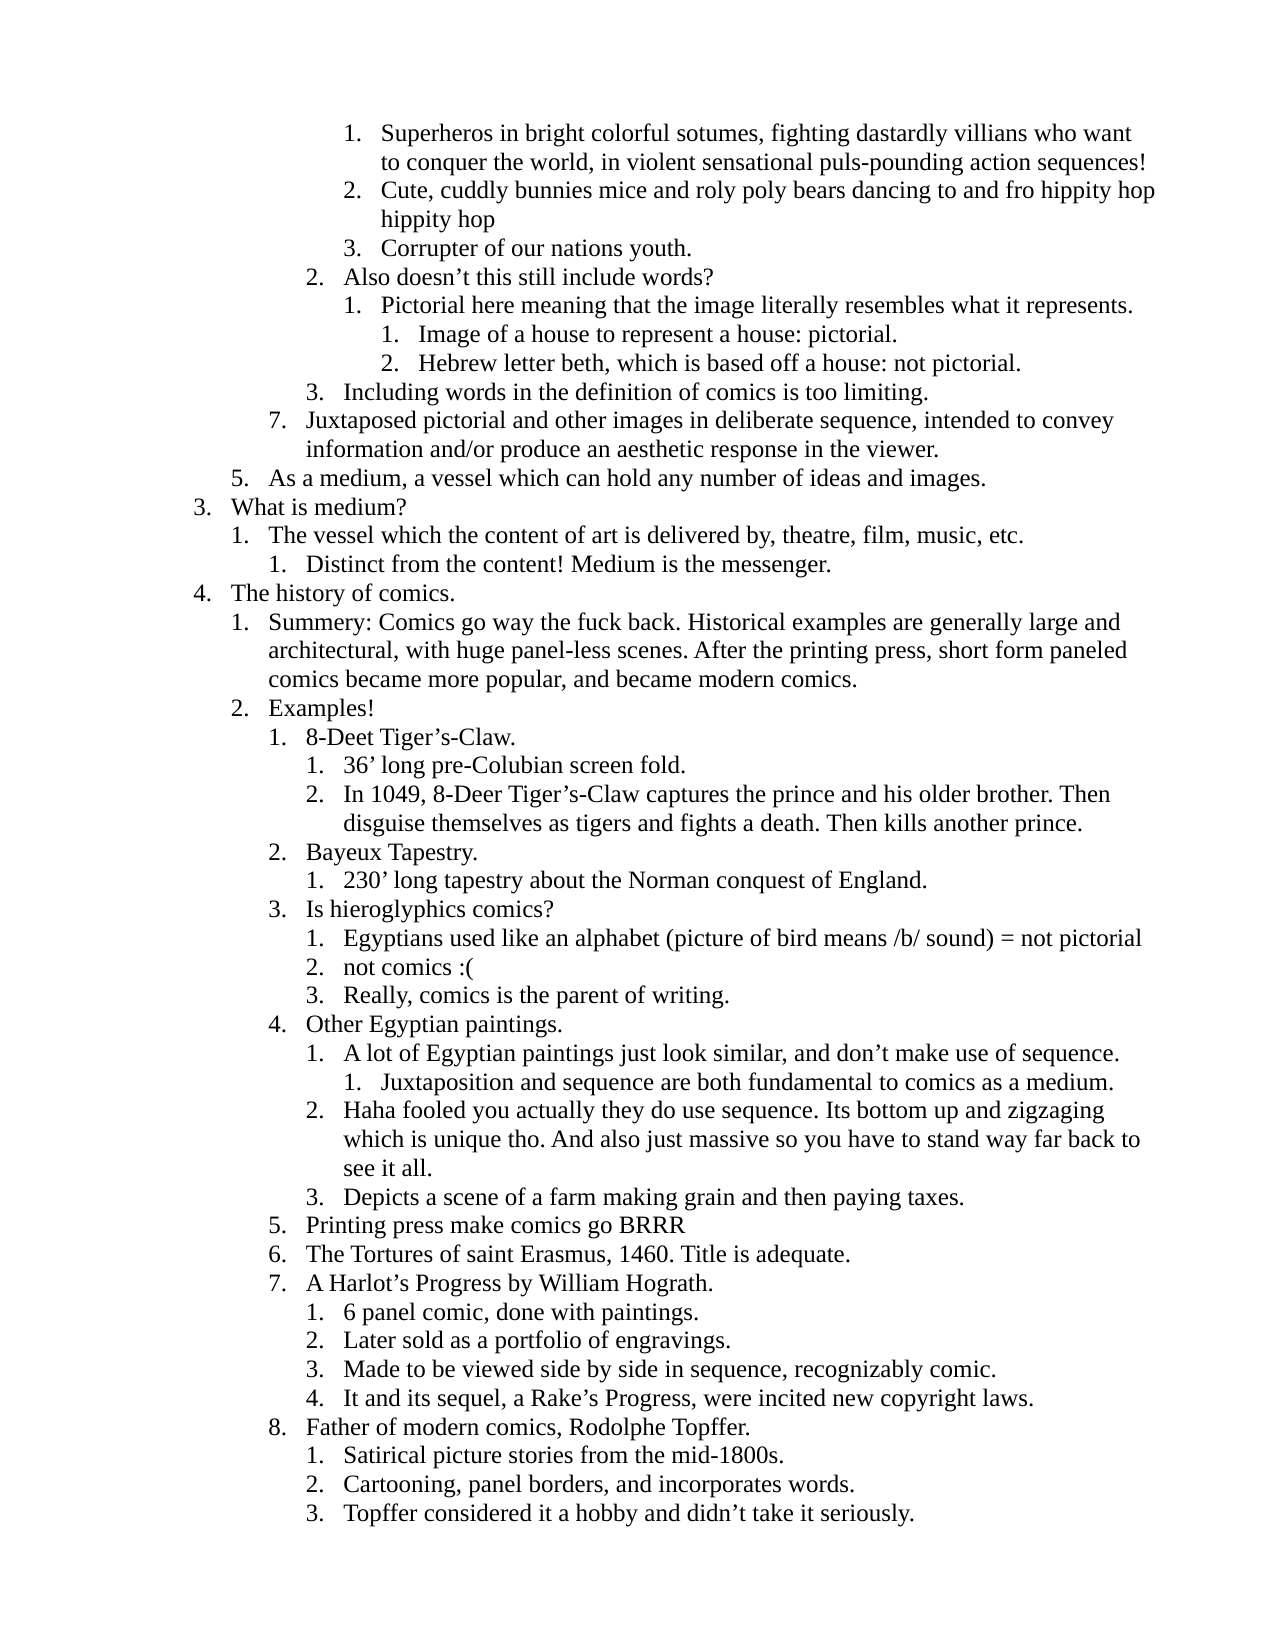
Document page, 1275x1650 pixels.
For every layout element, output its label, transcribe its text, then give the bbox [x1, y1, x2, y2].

list The history of comics. [193, 578, 1157, 607]
list A lot of Egyptian paintings just look similar, and don’t make use of sequence. [306, 1038, 1157, 1067]
list Examples! [231, 693, 1157, 722]
list A Harlot’s Progress by William Hograth. [268, 1268, 1157, 1297]
list 8-Deet Tiger’s-Claw. [268, 722, 1157, 751]
list 6 panel comic, done with paintings. [306, 1297, 1157, 1326]
list Topffer considered it a hobby and didn’t take it seriously. [306, 1498, 1157, 1527]
list Depicts a scene of a farm making grain and then paying taxes. [306, 1182, 1157, 1211]
list Image of a house to represent a house: pictorial. [381, 319, 1157, 348]
list Is hieroglyphics comics? [268, 894, 1157, 923]
list Bayeux Tapestry. [268, 837, 1157, 866]
list It and its sequel, a Rake’s Progress, were incited new copyright laws. [306, 1383, 1157, 1412]
list The vessel which the content of art is delivered by, theatre, film, music, etc. [231, 521, 1157, 549]
list 36’ long pre-Colubian screen fold. [306, 751, 1157, 779]
list In 1049, 8-Deer Tiger’s-Claw captures the prince and his older brother. Then disguise themselves as tigers and fights a death. Then kills another prince. [306, 779, 1157, 837]
list What is medium? [193, 492, 1157, 521]
list Including words in the definition of comics is too limiting. [306, 377, 1157, 406]
list Printing press make comics go BRRR [268, 1211, 1157, 1239]
list The Tortures of saint Erasmus, 1460. Title is adequate. [268, 1239, 1157, 1268]
list Summery: Comics go way the fuck back. Historical examples are generally large and architectural, with huge panel-less scenes. After the printing press, short form paneled comics became more popular, and became modern comics. [231, 607, 1157, 693]
list Later sold as a portfolio of engravings. [306, 1326, 1157, 1354]
list Other Egyptian paintings. [268, 1009, 1157, 1038]
list 230’ long tapestry about the Norman conquest of England. [306, 866, 1157, 894]
list Distinct from the content! Medium is the messenger. [268, 549, 1157, 578]
list not comics :( [306, 952, 1157, 981]
list Father of modern comics, Rodolphe Topffer. [268, 1412, 1157, 1441]
list Pictorial here meaning that the image literally resembles what it represents. [343, 291, 1157, 319]
list Corrupter of our nations youth. [343, 233, 1157, 262]
list Cartooning, panel borders, and incorporates words. [306, 1469, 1157, 1498]
list Hebrew letter beth, which is based off a house: not pictorial. [381, 348, 1157, 377]
list Really, comics is the parent of writing. [306, 981, 1157, 1009]
list Cute, cuddly bunnies mice and roly poly bears dancing to and fro hippity hop hippity hop [343, 176, 1157, 233]
list Made to be viewed side by side in sequence, recognizably comic. [306, 1354, 1157, 1383]
list As a medium, a vessel which can hold any number of ideas and images. [231, 463, 1157, 492]
list Superheros in bright colorful sotumes, fighting dastardly villians who want to conquer the world, in violent sensational puls-pounding action sequences! [343, 118, 1157, 176]
list Juxtaposed pictorial and other images in deliberate sequence, intended to convey information and/or produce an aesthetic response in the viewer. [268, 406, 1157, 463]
list Egyptians used like an alphabet (picture of bird means /b/ sound) = not pictorial [306, 923, 1157, 952]
list Haha fooled you actually they do use sequence. Its bottom up and zigzaging which is unique tho. And also just massive so you have to stand way far back to see it all. [306, 1096, 1157, 1182]
list Satirical picture stories from the mid-1800s. [306, 1441, 1157, 1469]
list Juxtaposition and sequence are both fundamental to comics as a medium. [343, 1067, 1157, 1096]
list Also doesn’t this still include words? [306, 262, 1157, 291]
